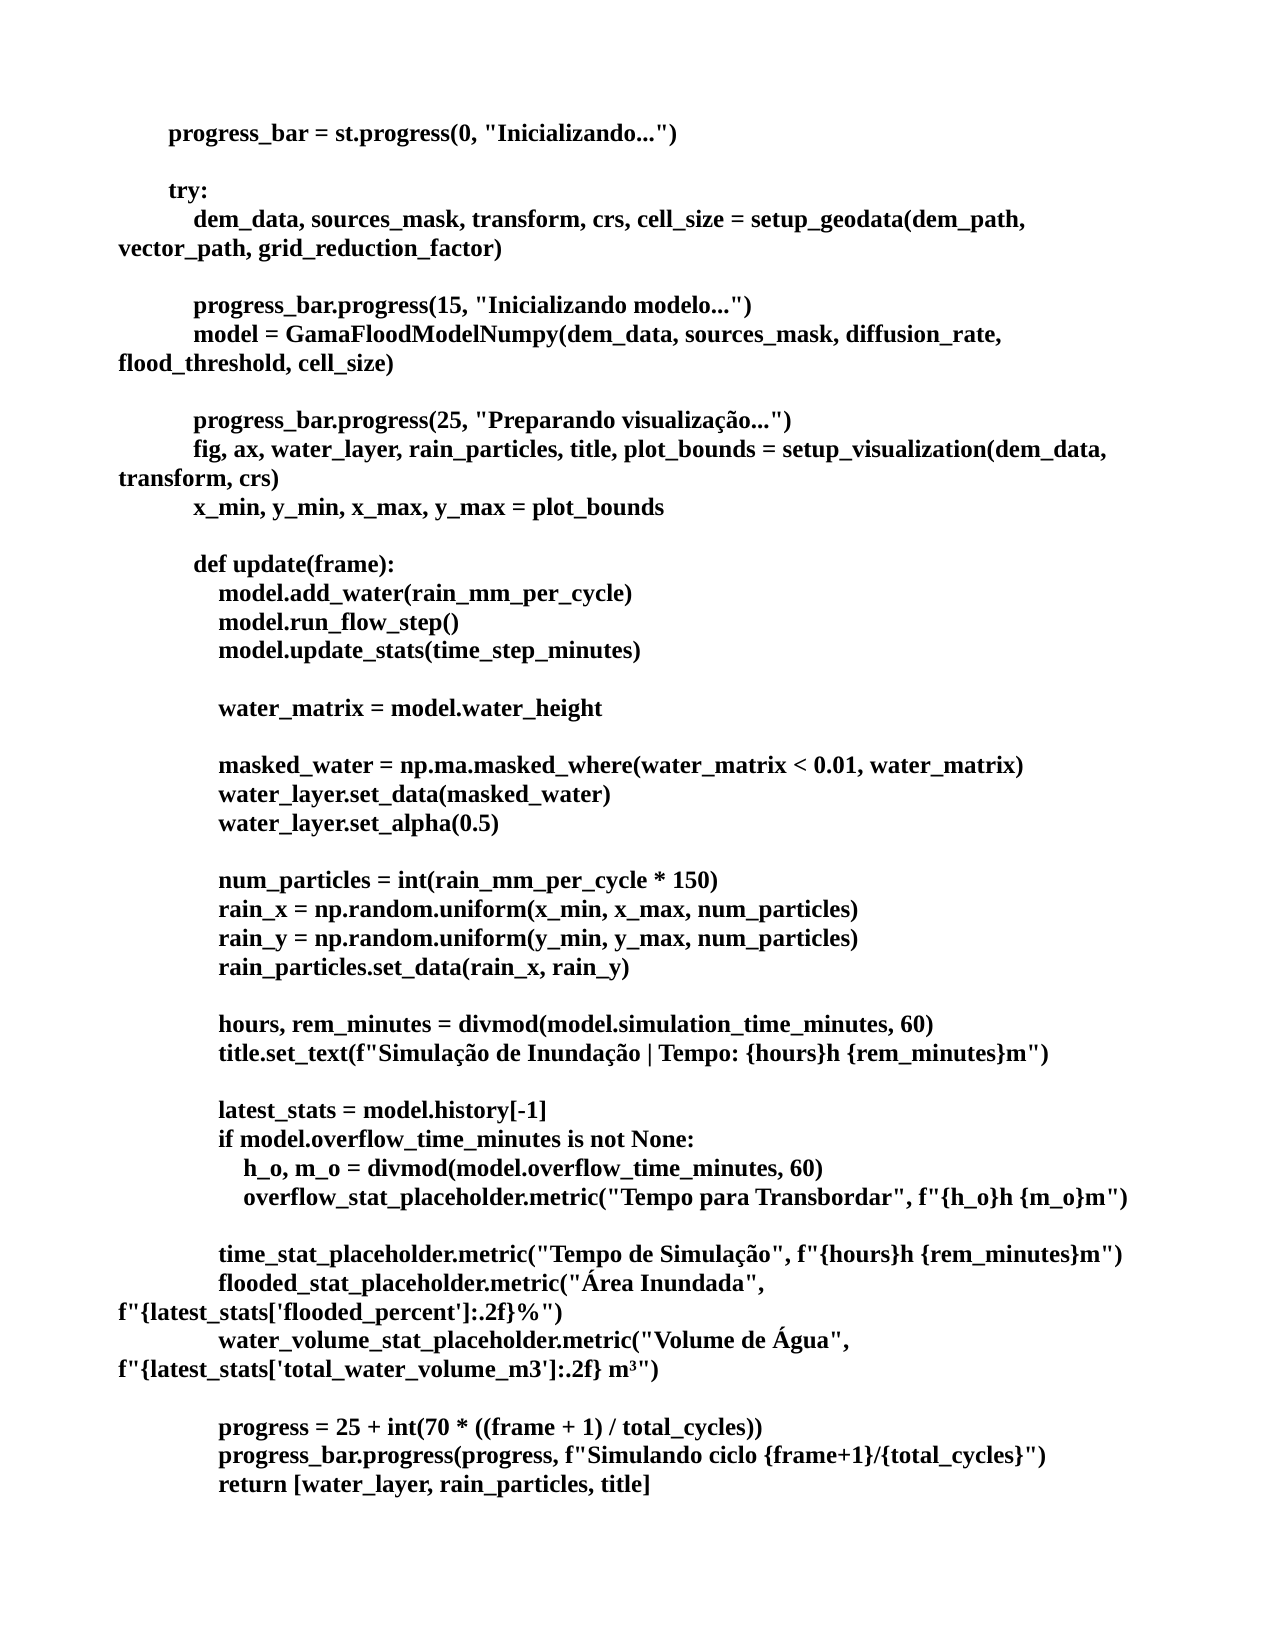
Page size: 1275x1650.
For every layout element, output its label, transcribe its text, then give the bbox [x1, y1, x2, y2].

text model.update_stats(time_step_minutes) [118, 636, 1157, 664]
text try: [118, 176, 1157, 204]
text if model.overflow_time_minutes is not None: [118, 1124, 1157, 1153]
text h_o, m_o = divmod(model.overflow_time_minutes, 60) [118, 1153, 1157, 1182]
text progress_bar.progress(15, "Inicializando modelo...") [118, 291, 1157, 319]
text rain_x = np.random.uniform(x_min, x_max, num_particles) [118, 894, 1157, 923]
text flooded_stat_placeholder.metric("Área Inundada", f"{latest_stats['flooded_percent']:.2f}%") [118, 1268, 1157, 1326]
text progress_bar = st.progress(0, "Inicializando...") [118, 118, 1157, 147]
text model = GamaFloodModelNumpy(dem_data, sources_mask, diffusion_rate, flood_threshold, cell_size) [118, 319, 1157, 377]
text model.run_flow_step() [118, 607, 1157, 636]
text water_volume_stat_placeholder.metric("Volume de Água", f"{latest_stats['total_water_volume_m3']:.2f} m³") [118, 1326, 1157, 1383]
text water_layer.set_data(masked_water) [118, 779, 1157, 808]
text masked_water = np.ma.masked_where(water_matrix < 0.01, water_matrix) [118, 751, 1157, 779]
text x_min, y_min, x_max, y_max = plot_bounds [118, 492, 1157, 521]
text title.set_text(f"Simulação de Inundação | Tempo: {hours}h {rem_minutes}m") [118, 1038, 1157, 1067]
text overflow_stat_placeholder.metric("Tempo para Transbordar", f"{h_o}h {m_o}m") [118, 1182, 1157, 1211]
text water_matrix = model.water_height [118, 693, 1157, 722]
text def update(frame): [118, 549, 1157, 578]
text rain_particles.set_data(rain_x, rain_y) [118, 952, 1157, 981]
text model.add_water(rain_mm_per_cycle) [118, 578, 1157, 607]
text hours, rem_minutes = divmod(model.simulation_time_minutes, 60) [118, 1009, 1157, 1038]
text rain_y = np.random.uniform(y_min, y_max, num_particles) [118, 923, 1157, 952]
text progress_bar.progress(progress, f"Simulando ciclo {frame+1}/{total_cycles}") [118, 1441, 1157, 1469]
text time_stat_placeholder.metric("Tempo de Simulação", f"{hours}h {rem_minutes}m") [118, 1239, 1157, 1268]
text fig, ax, water_layer, rain_particles, title, plot_bounds = setup_visualization(dem_data, transform, crs) [118, 434, 1157, 492]
text progress = 25 + int(70 * ((frame + 1) / total_cycles)) [118, 1412, 1157, 1441]
text latest_stats = model.history[-1] [118, 1096, 1157, 1124]
text dem_data, sources_mask, transform, crs, cell_size = setup_geodata(dem_path, vector_path, grid_reduction_factor) [118, 204, 1157, 262]
text progress_bar.progress(25, "Preparando visualização...") [118, 406, 1157, 434]
text water_layer.set_alpha(0.5) [118, 808, 1157, 837]
text return [water_layer, rain_particles, title] [118, 1469, 1157, 1498]
text num_particles = int(rain_mm_per_cycle * 150) [118, 866, 1157, 894]
